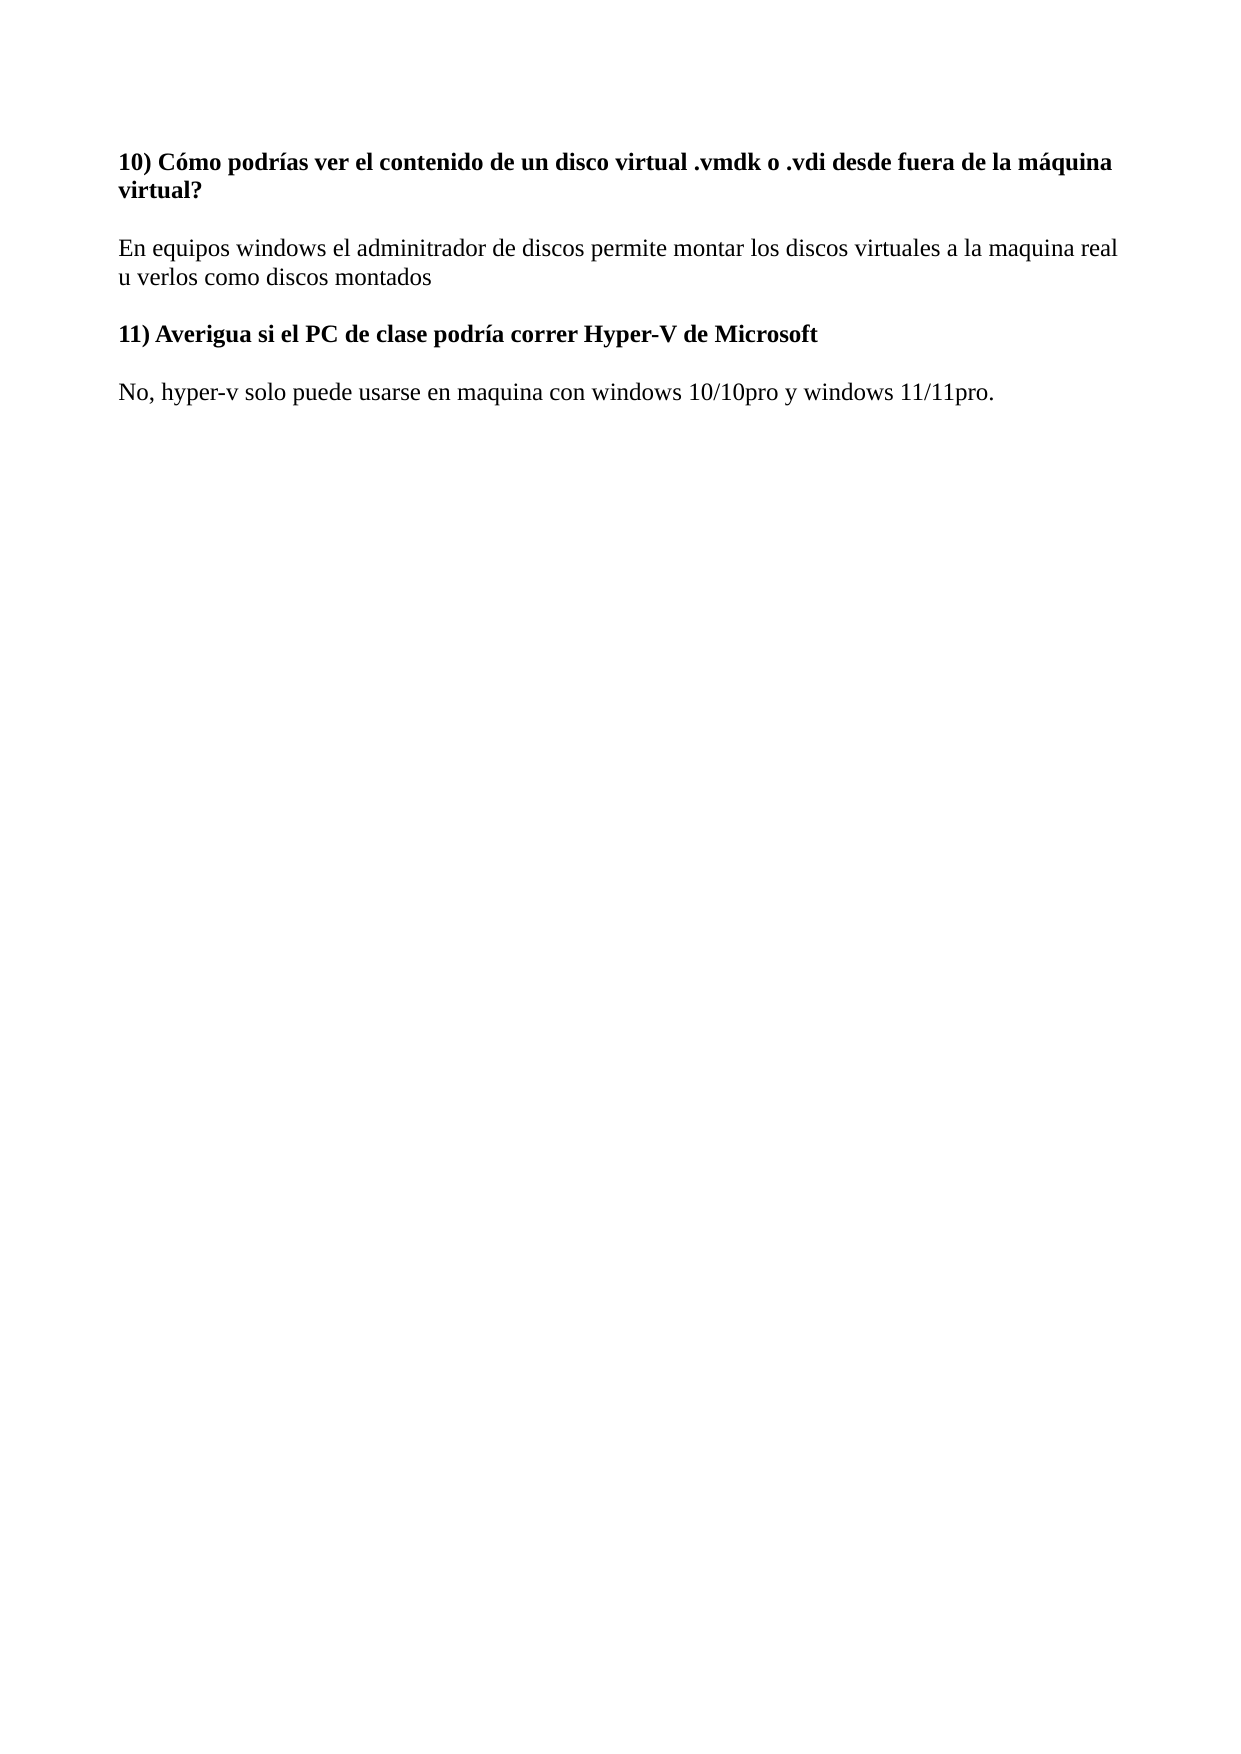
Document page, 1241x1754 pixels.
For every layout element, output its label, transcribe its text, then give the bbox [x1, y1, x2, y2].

text No, hyper-v solo puede usarse en maquina con windows 10/10pro y windows 11/11pro. [118, 377, 1122, 406]
text 11) Averigua si el PC de clase podría correr Hyper-V de Microsoft [118, 319, 1122, 348]
text 10) Cómo podrías ver el contenido de un disco virtual .vmdk o .vdi desde fuera de la máquina virtual? [118, 147, 1122, 204]
text En equipos windows el adminitrador de discos permite montar los discos virtuales a la maquina real u verlos como discos montados [118, 233, 1122, 291]
